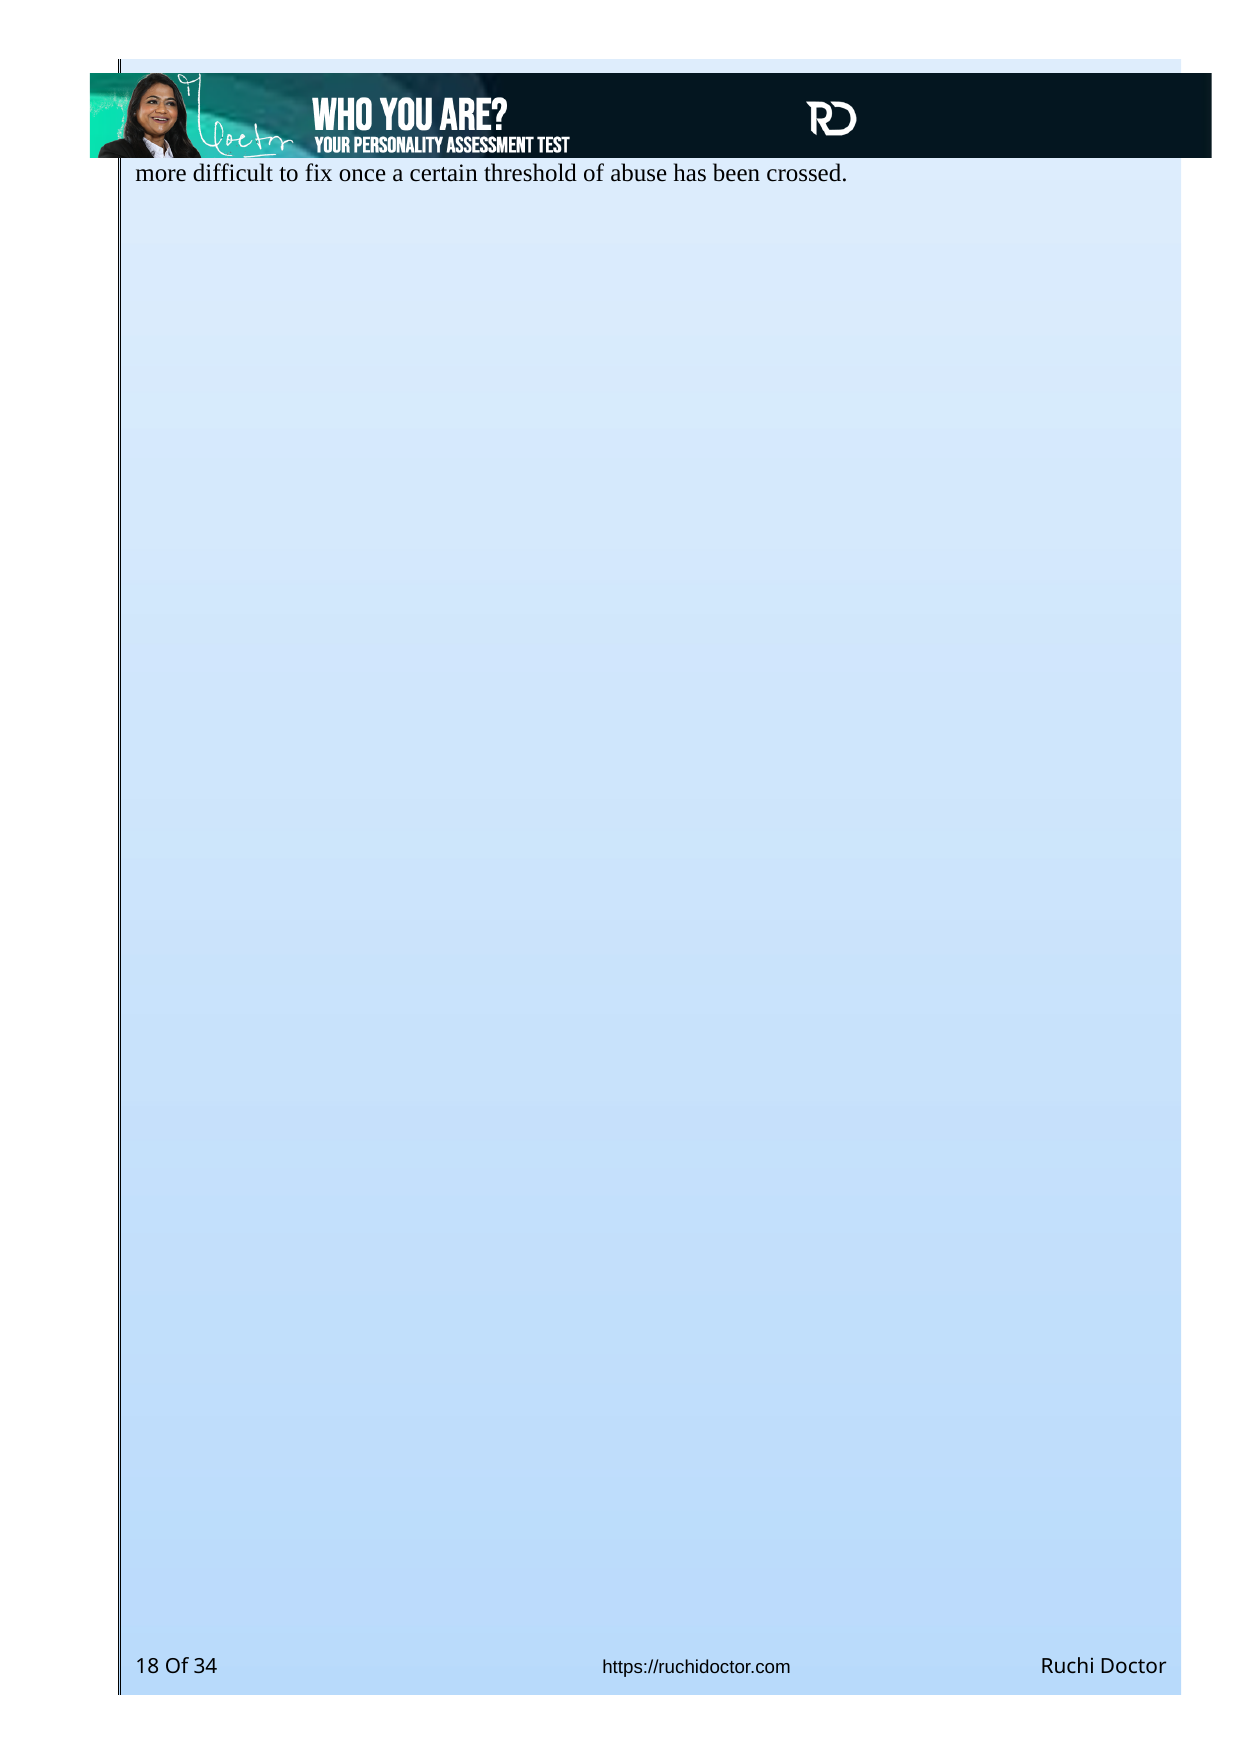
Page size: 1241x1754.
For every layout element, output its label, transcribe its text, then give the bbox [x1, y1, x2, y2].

picture [89, 59, 1212, 860]
text more difficult to fix once a certain threshold of abuse has been crossed. [135, 158, 1166, 187]
